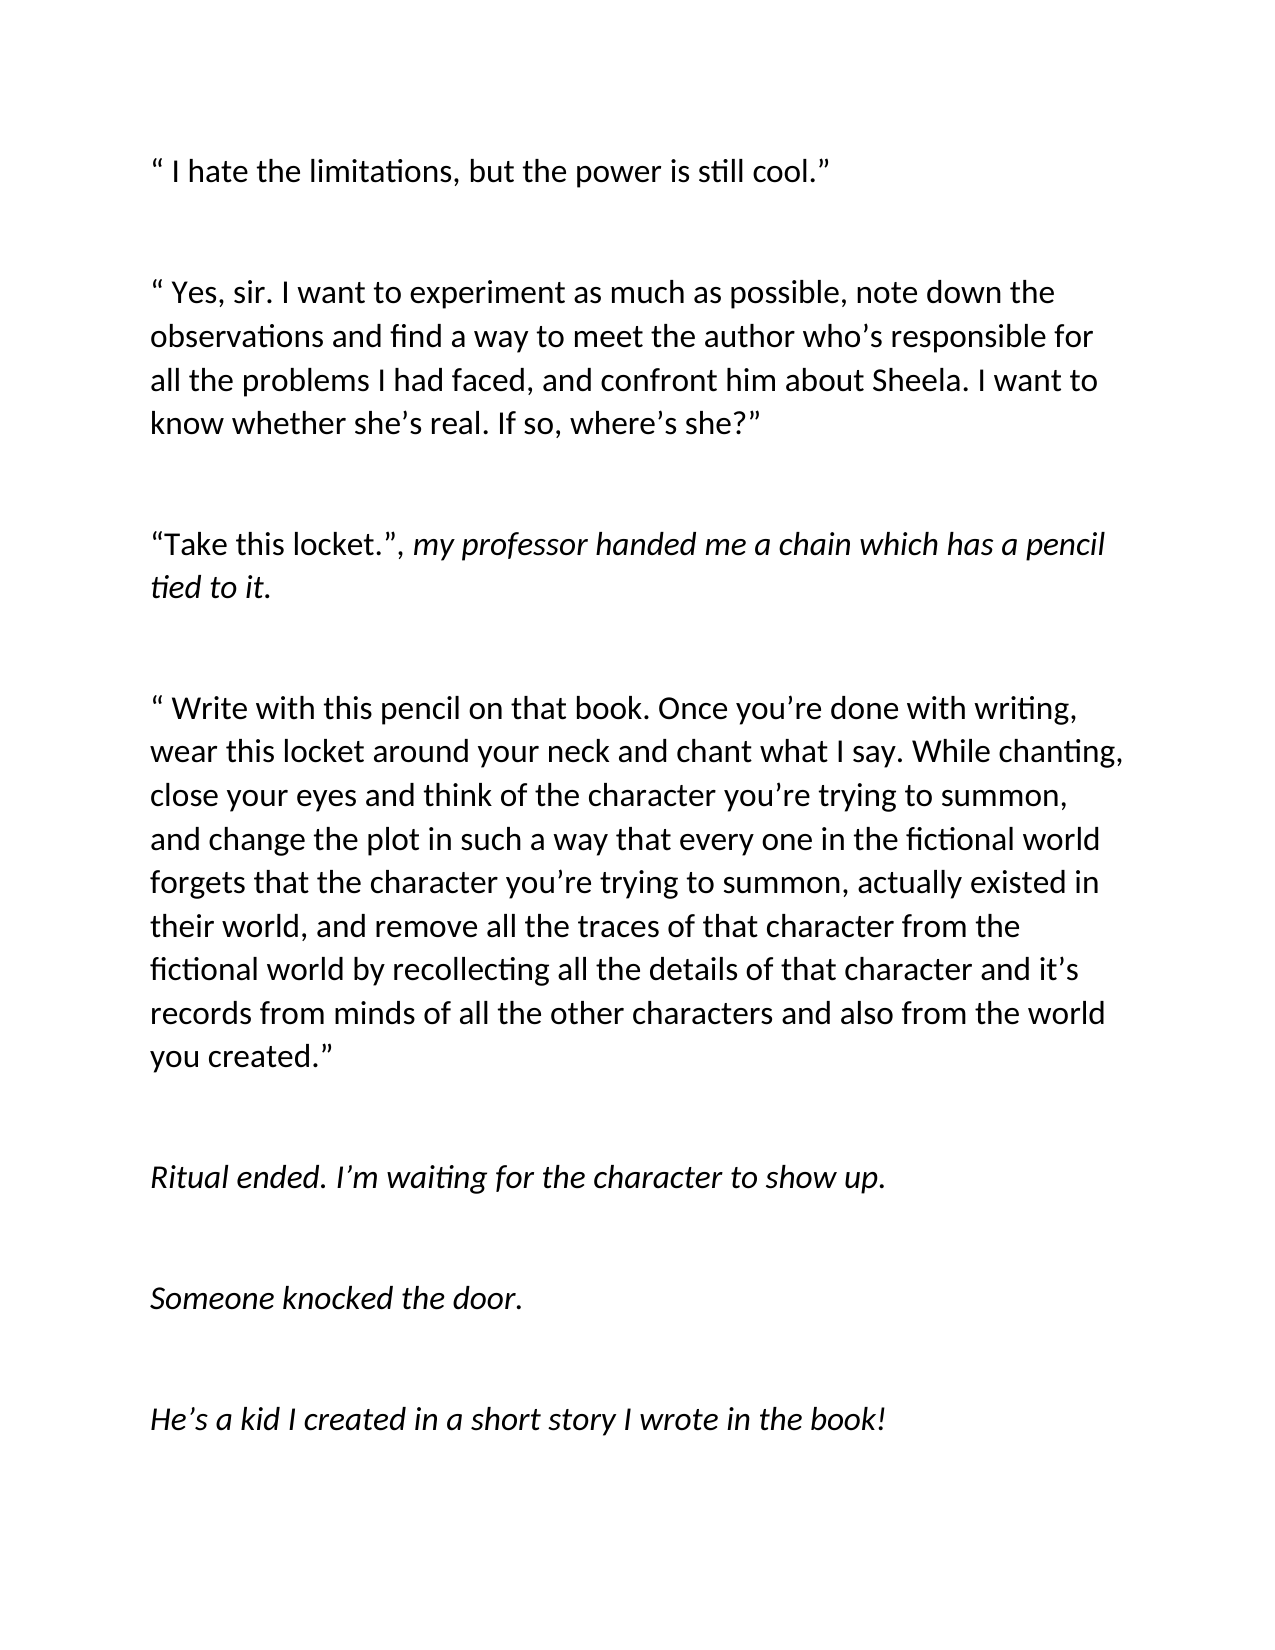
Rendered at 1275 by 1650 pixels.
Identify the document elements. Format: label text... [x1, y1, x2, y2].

text “ Yes, sir. I want to experiment as much as possible, note down the observations and find a way to meet the author who’s responsible for all the problems I had faced, and confront him about Sheela. I want to know whether she’s real. If so, where’s she?” [150, 272, 1110, 443]
text “ I hate the limitations, but the power is still cool.” [150, 150, 1162, 191]
text Ritual ended. I’m waiting for the character to show up. Someone knocked the door. [150, 1156, 890, 1318]
text “ Write with this pencil on that book. Once you’re done with writing, wear this locket around your neck and chant what I say. While chanting, close your eyes and think of the character you’re trying to summon, and change the plot in such a way that every one in the fictional world [150, 687, 1124, 858]
text “Take this locket.”, my professor handed me a chain which has a pencil tied to it. [150, 523, 1125, 607]
text forgets that the character you’re trying to summon, actually existed in their world, and remove all the traces of that character from the fictional world by recollecting all the details of that character and it’s records from minds of all the other characters and also from the world you created.” [150, 861, 1120, 1076]
text He’s a kid I created in a short story I wrote in the book! [150, 1398, 1162, 1438]
